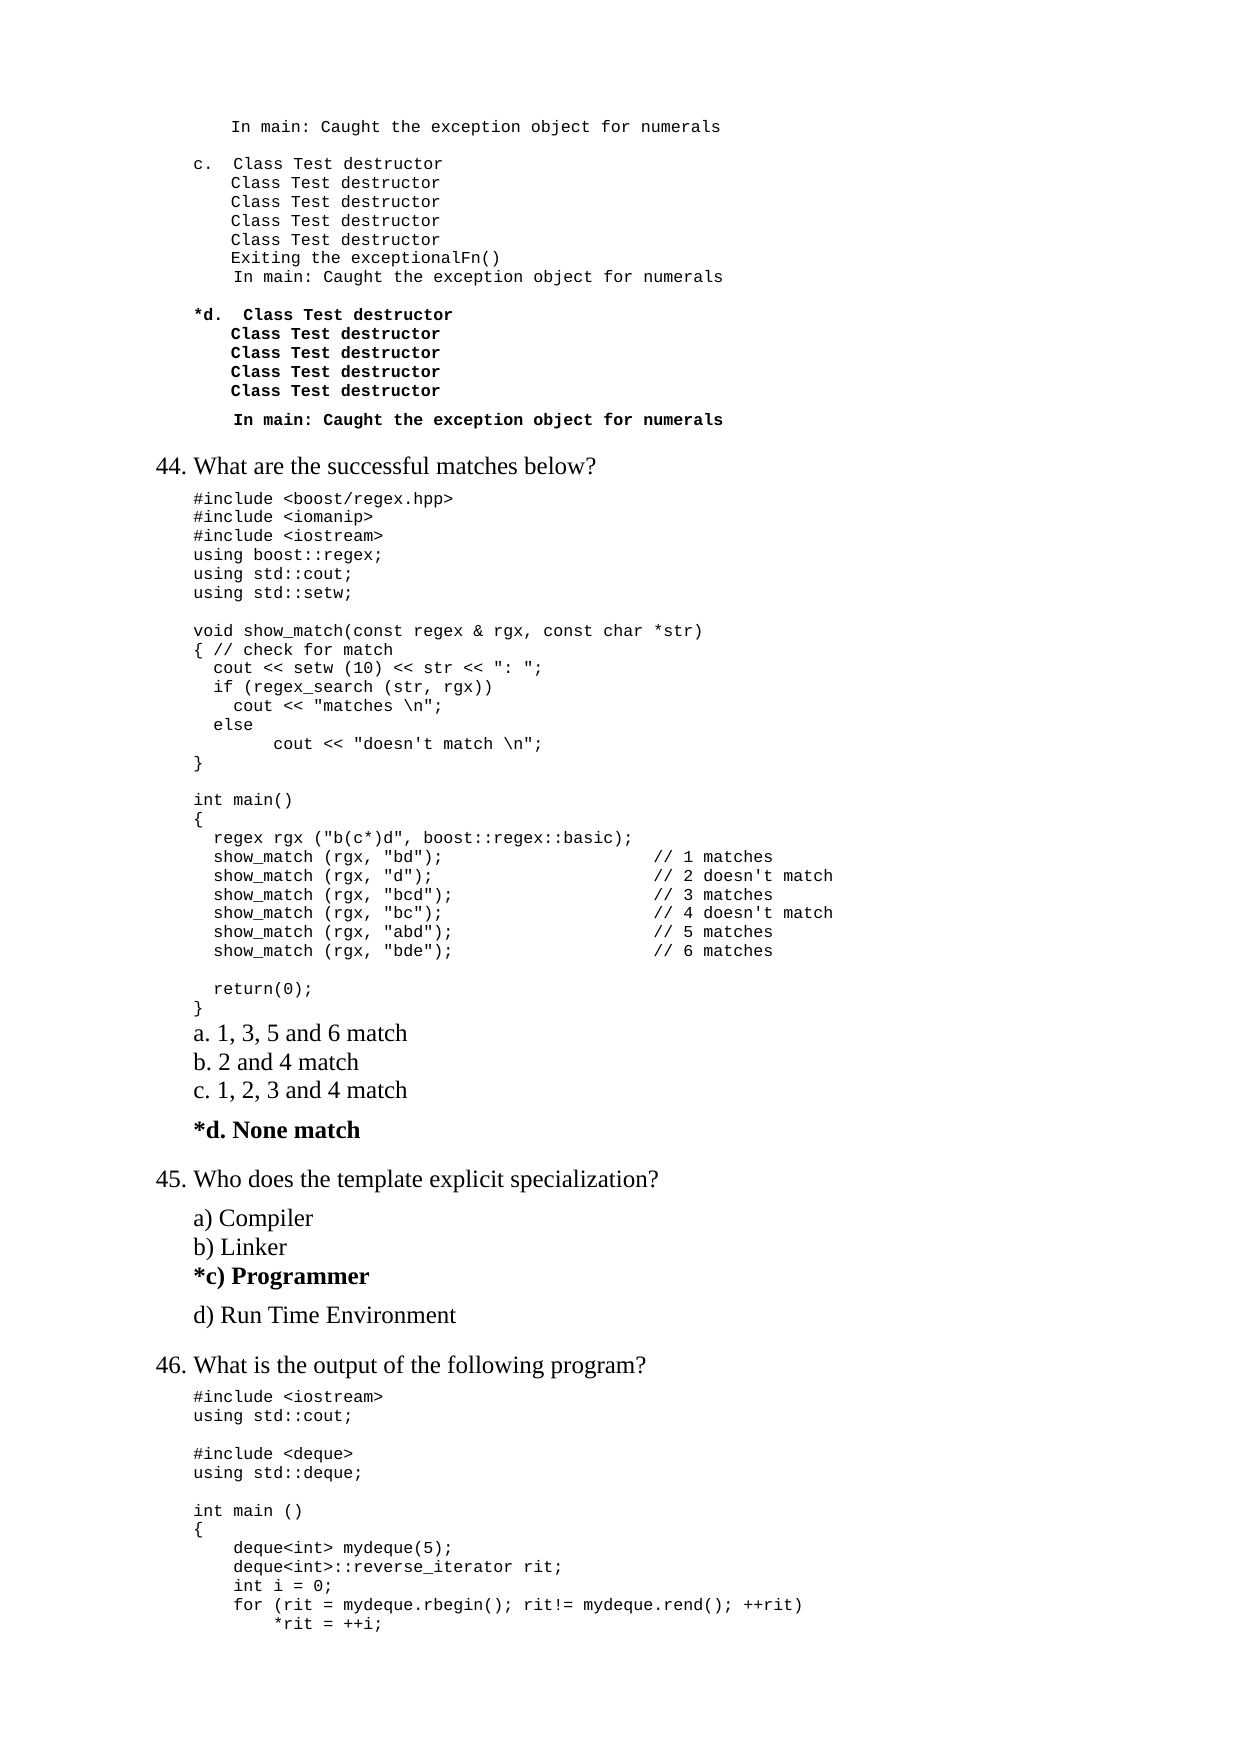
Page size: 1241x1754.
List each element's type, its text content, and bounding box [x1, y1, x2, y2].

list Class Test destructor [193, 212, 1122, 231]
list d) Run Time Environment [156, 1300, 1122, 1329]
list Class Test destructor [193, 231, 1122, 250]
list What is the output of the following program? [156, 1350, 1122, 1378]
list Class Test destructor [193, 382, 1122, 401]
list #include <iostream> [156, 528, 1122, 547]
list deque<int>::reverse_iterator rit; [156, 1559, 1122, 1577]
list } [156, 754, 1122, 773]
list Who does the template explicit specialization? [156, 1164, 1122, 1193]
list In main: Caught the exception object for numerals [156, 269, 1122, 288]
list using boost::regex; [156, 547, 1122, 566]
list show_match (rgx, "abd"); // 5 matches [156, 924, 1122, 943]
list cout << "matches \n"; [156, 698, 1122, 716]
list show_match (rgx, "bcd"); // 3 matches [156, 886, 1122, 905]
list *rit = ++i; [156, 1615, 1122, 1634]
list else [156, 716, 1122, 735]
list void show_match(const regex & rgx, const char *str) [156, 622, 1122, 641]
list a. 1, 3, 5 and 6 match [156, 1018, 1122, 1047]
list { [156, 1521, 1122, 1540]
list if (regex_search (str, rgx)) [156, 679, 1122, 698]
list #include <boost/regex.hpp> [156, 490, 1122, 509]
list *d. None match [156, 1115, 1122, 1143]
list #include <iostream> [156, 1389, 1122, 1408]
list a) Compiler [156, 1203, 1122, 1232]
list What are the successful matches below? [156, 451, 1122, 480]
list { [156, 811, 1122, 829]
list Class Test destructor [193, 363, 1122, 382]
list using std::setw; [156, 584, 1122, 603]
list Class Test destructor [193, 326, 1122, 344]
list { // check for match [156, 641, 1122, 660]
list #include <deque> [156, 1446, 1122, 1464]
list *d. Class Test destructor [156, 307, 1122, 326]
list return(0); [156, 980, 1122, 999]
list Class Test destructor [193, 175, 1122, 193]
list using std::cout; [156, 566, 1122, 584]
list *c) Programmer [156, 1261, 1122, 1290]
list show_match (rgx, "bde"); // 6 matches [156, 943, 1122, 962]
list using std::deque; [156, 1464, 1122, 1483]
list c. Class Test destructor [156, 156, 1122, 175]
list regex rgx ("b(c*)d", boost::regex::basic); [156, 829, 1122, 848]
list int main() [156, 792, 1122, 811]
list int i = 0; [156, 1577, 1122, 1596]
list int main () [156, 1502, 1122, 1521]
list for (rit = mydeque.rbegin(); rit!= mydeque.rend(); ++rit) [156, 1596, 1122, 1615]
list b) Linker [156, 1232, 1122, 1261]
list show_match (rgx, "d"); // 2 doesn't match [156, 867, 1122, 886]
list Class Test destructor [193, 344, 1122, 363]
list b. 2 and 4 match [156, 1047, 1122, 1076]
list In main: Caught the exception object for numerals [156, 411, 1122, 430]
list using std::cout; [156, 1408, 1122, 1427]
list #include <iomanip> [156, 509, 1122, 528]
list Class Test destructor [193, 193, 1122, 212]
list c. 1, 2, 3 and 4 match [156, 1076, 1122, 1104]
list } [156, 999, 1122, 1018]
list Exiting the exceptionalFn() [193, 250, 1122, 269]
list cout << setw (10) << str << ": "; [156, 660, 1122, 679]
list show_match (rgx, "bd"); // 1 matches [156, 848, 1122, 867]
list deque<int> mydeque(5); [156, 1540, 1122, 1559]
list In main: Caught the exception object for numerals [193, 118, 1122, 137]
list show_match (rgx, "bc"); // 4 doesn't match [156, 905, 1122, 924]
list cout << "doesn't match \n"; [156, 735, 1122, 754]
